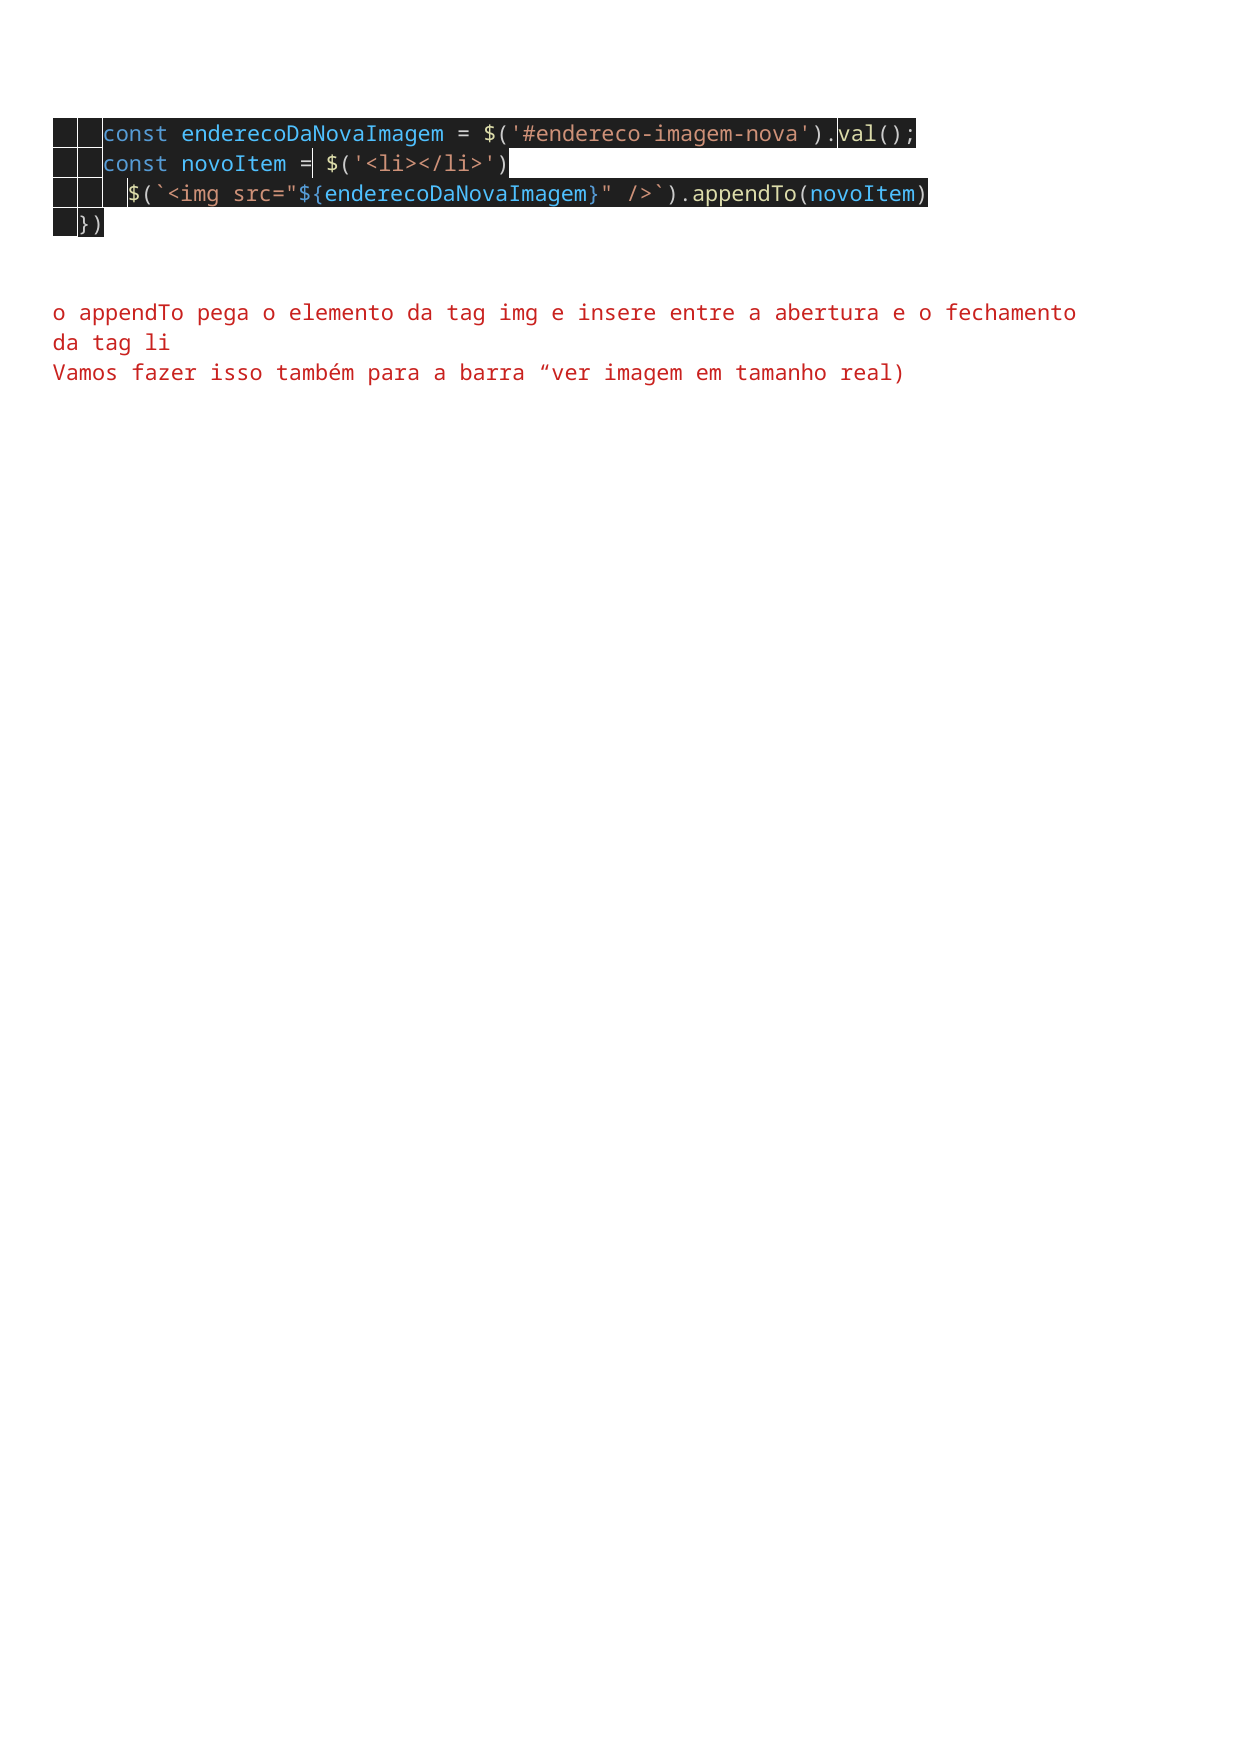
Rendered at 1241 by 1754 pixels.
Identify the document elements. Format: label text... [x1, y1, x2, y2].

text $(`<img src="${enderecoDaNovaImagem}" />`).appendTo(novoItem) [52, 178, 1192, 207]
text Vamos fazer isso também para a barra “ver imagem em tamanho real) [52, 356, 1192, 386]
text const enderecoDaNovaImagem = $('#endereco-imagem-nova').val(); [52, 118, 1192, 148]
text o appendTo pega o elemento da tag img e insere entre a abertura e o fechamento [52, 297, 1192, 327]
text da tag li [52, 327, 1192, 356]
text const novoItem = $('<li></li>') [52, 148, 1192, 178]
text }) [52, 207, 1192, 237]
